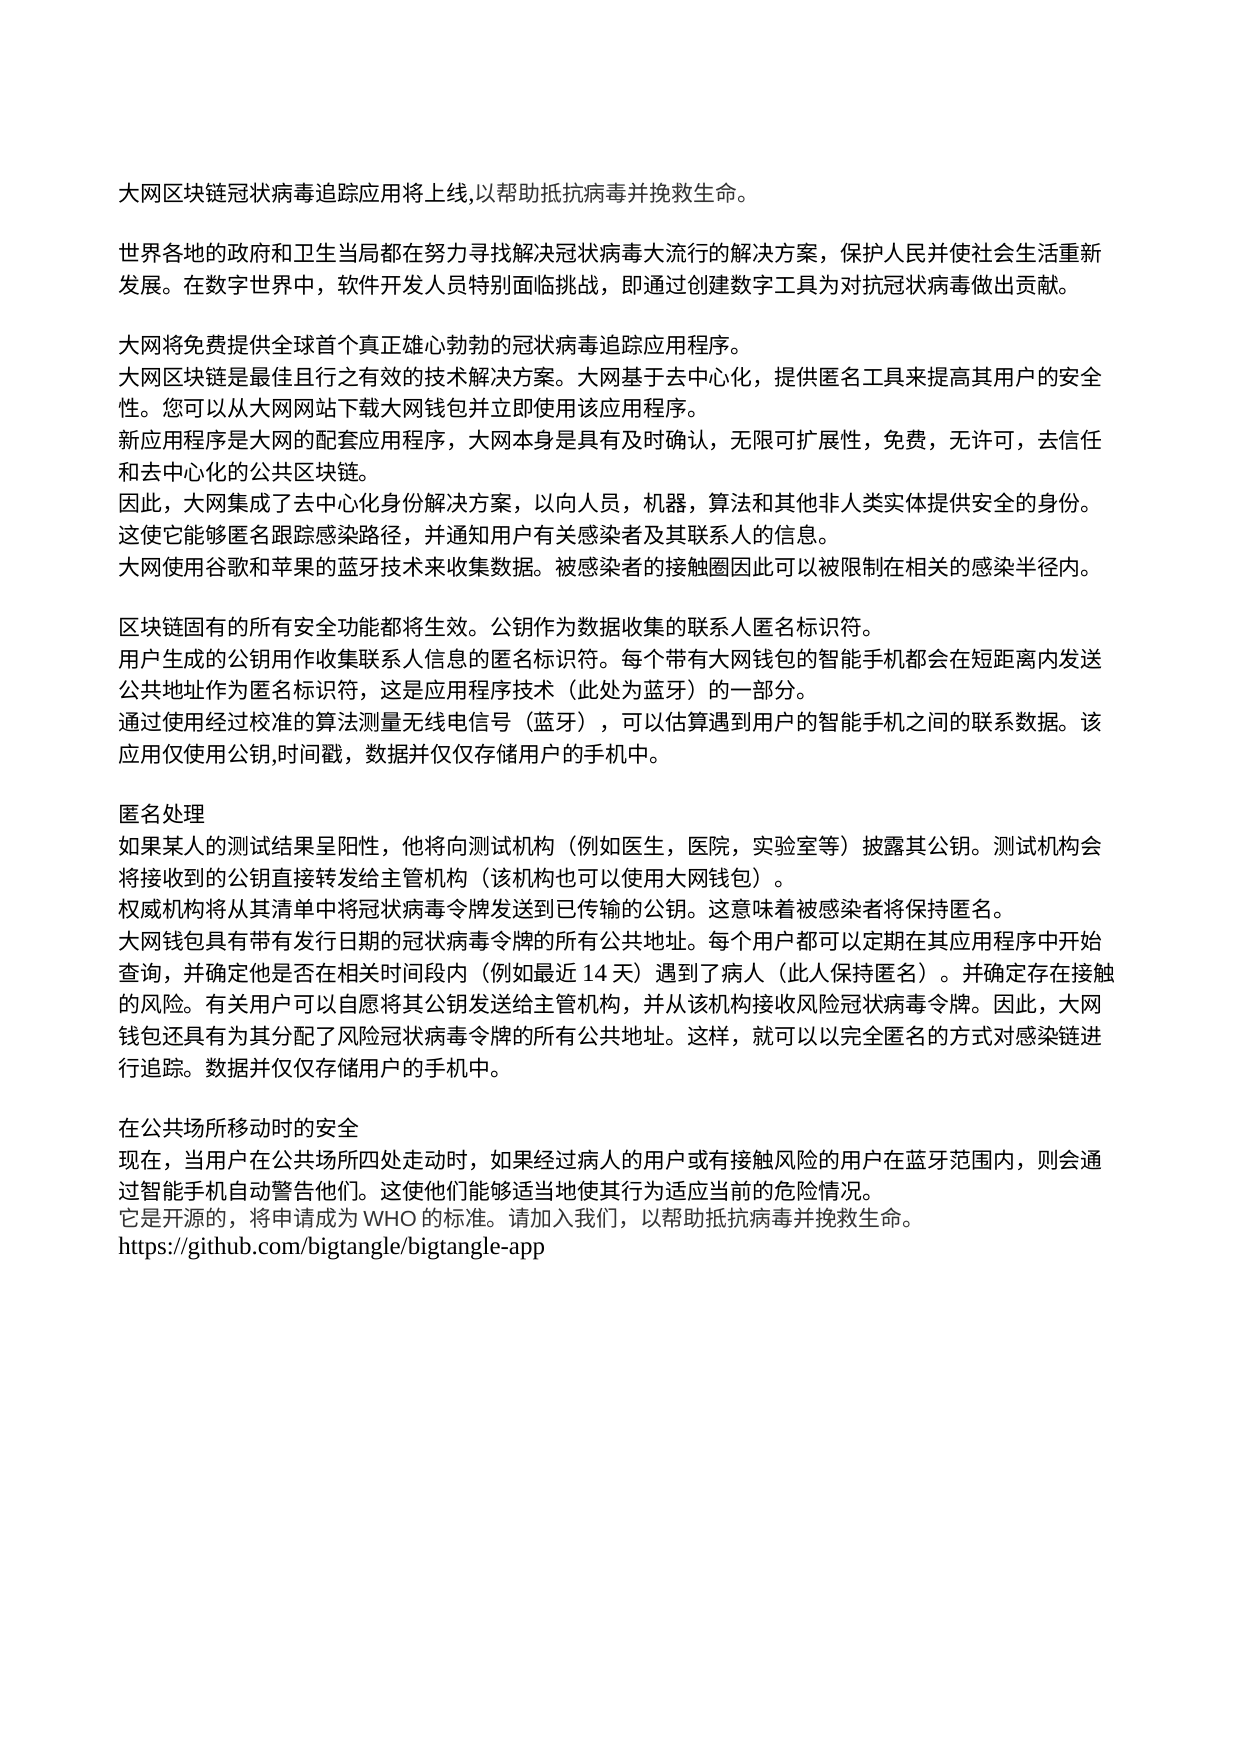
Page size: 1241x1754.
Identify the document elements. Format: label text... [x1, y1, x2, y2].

text 大网钱包具有带有发行日期的冠状病毒令牌的所有公共地址。每个用户都可以定期在其应用程序中开始查询，并确定他是否在相关时间段内（例如最近14天）遇到了病人（此人保持匿名）。并确定存在接触的风险。有关用户可以自愿将其公钥发送给主管机构，并从该机构接收风险冠状病毒令牌。因此，大网钱包还具有为其分配了风险冠状病毒令牌的所有公共地址。这样，就可以以完全匿名的方式对感染链进行追踪。数据并仅仅存储用户的手机中。 [118, 924, 1122, 1082]
text 大网区块链冠状病毒追踪应用将上线,以帮助抵抗病毒并挽救生命。 [118, 176, 1122, 207]
text 新应用程序是大网的配套应用程序，大网本身是具有及时确认，无限可扩展性，免费，无许可，去信任和去中心化的公共区块链。 [118, 423, 1122, 486]
text 匿名处理 [118, 797, 1122, 829]
text 如果某人的测试结果呈阳性，他将向测试机构（例如医生，医院，实验室等）披露其公钥。测试机构会将接收到的公钥直接转发给主管机构（该机构也可以使用大网钱包）。 [118, 829, 1122, 892]
text https://github.com/bigtangle/bigtangle-app [118, 1231, 1122, 1260]
text 用户生成的公钥用作收集联系人信息的匿名标识符。每个带有大网钱包的智能手机都会在短距离内发送公共地址作为匿名标识符，这是应用程序技术（此处为蓝牙）的一部分。 [118, 642, 1122, 705]
text 在公共场所移动时的安全 [118, 1111, 1122, 1143]
text 大网使用谷歌和苹果的蓝牙技术来收集数据。被感染者的接触圈因此可以被限制在相关的感染半径内。 [118, 550, 1122, 581]
text 因此，大网集成了去中心化身份解决方案，以向人员，机器，算法和其他非人类实体提供安全的身份。这使它能够匿名跟踪感染路径，并通知用户有关感染者及其联系人的信息。 [118, 486, 1122, 550]
text 通过使用经过校准的算法测量无线电信号（蓝牙），可以估算遇到用户的智能手机之间的联系数据。该应用仅使用公钥,时间戳，数据并仅仅存储用户的手机中。 [118, 705, 1122, 768]
text 它是开源的，将申请成为WHO的标准。请加入我们，以帮助抵抗病毒并挽救生命。 [118, 1206, 1122, 1231]
text 权威机构将从其清单中将冠状病毒令牌发送到已传输的公钥。这意味着被感染者将保持匿名。 [118, 892, 1122, 924]
text 现在，当用户在公共场所四处走动时，如果经过病人的用户或有接触风险的用户在蓝牙范围内，则会通过智能手机自动警告他们。这使他们能够适当地使其行为适应当前的危险情况。 [118, 1143, 1122, 1206]
text 世界各地的政府和卫生当局都在努力寻找解决冠状病毒大流行的解决方案，保护人民并使社会生活重新发展。在数字世界中，软件开发人员特别面临挑战，即通过创建数字工具为对抗冠状病毒做出贡献。 [118, 236, 1122, 299]
text 大网区块链是最佳且行之有效的技术解决方案。大网基于去中心化，提供匿名工具来提高其用户的安全性。您可以从大网网站下载大网钱包并立即使用该应用程序。 [118, 360, 1122, 423]
text 大网将免费提供全球首个真正雄心勃勃的冠状病毒追踪应用程序。 [118, 328, 1122, 360]
text 区块链固有的所有安全功能都将生效。公钥作为数据收集的联系人匿名标识符。 [118, 610, 1122, 642]
